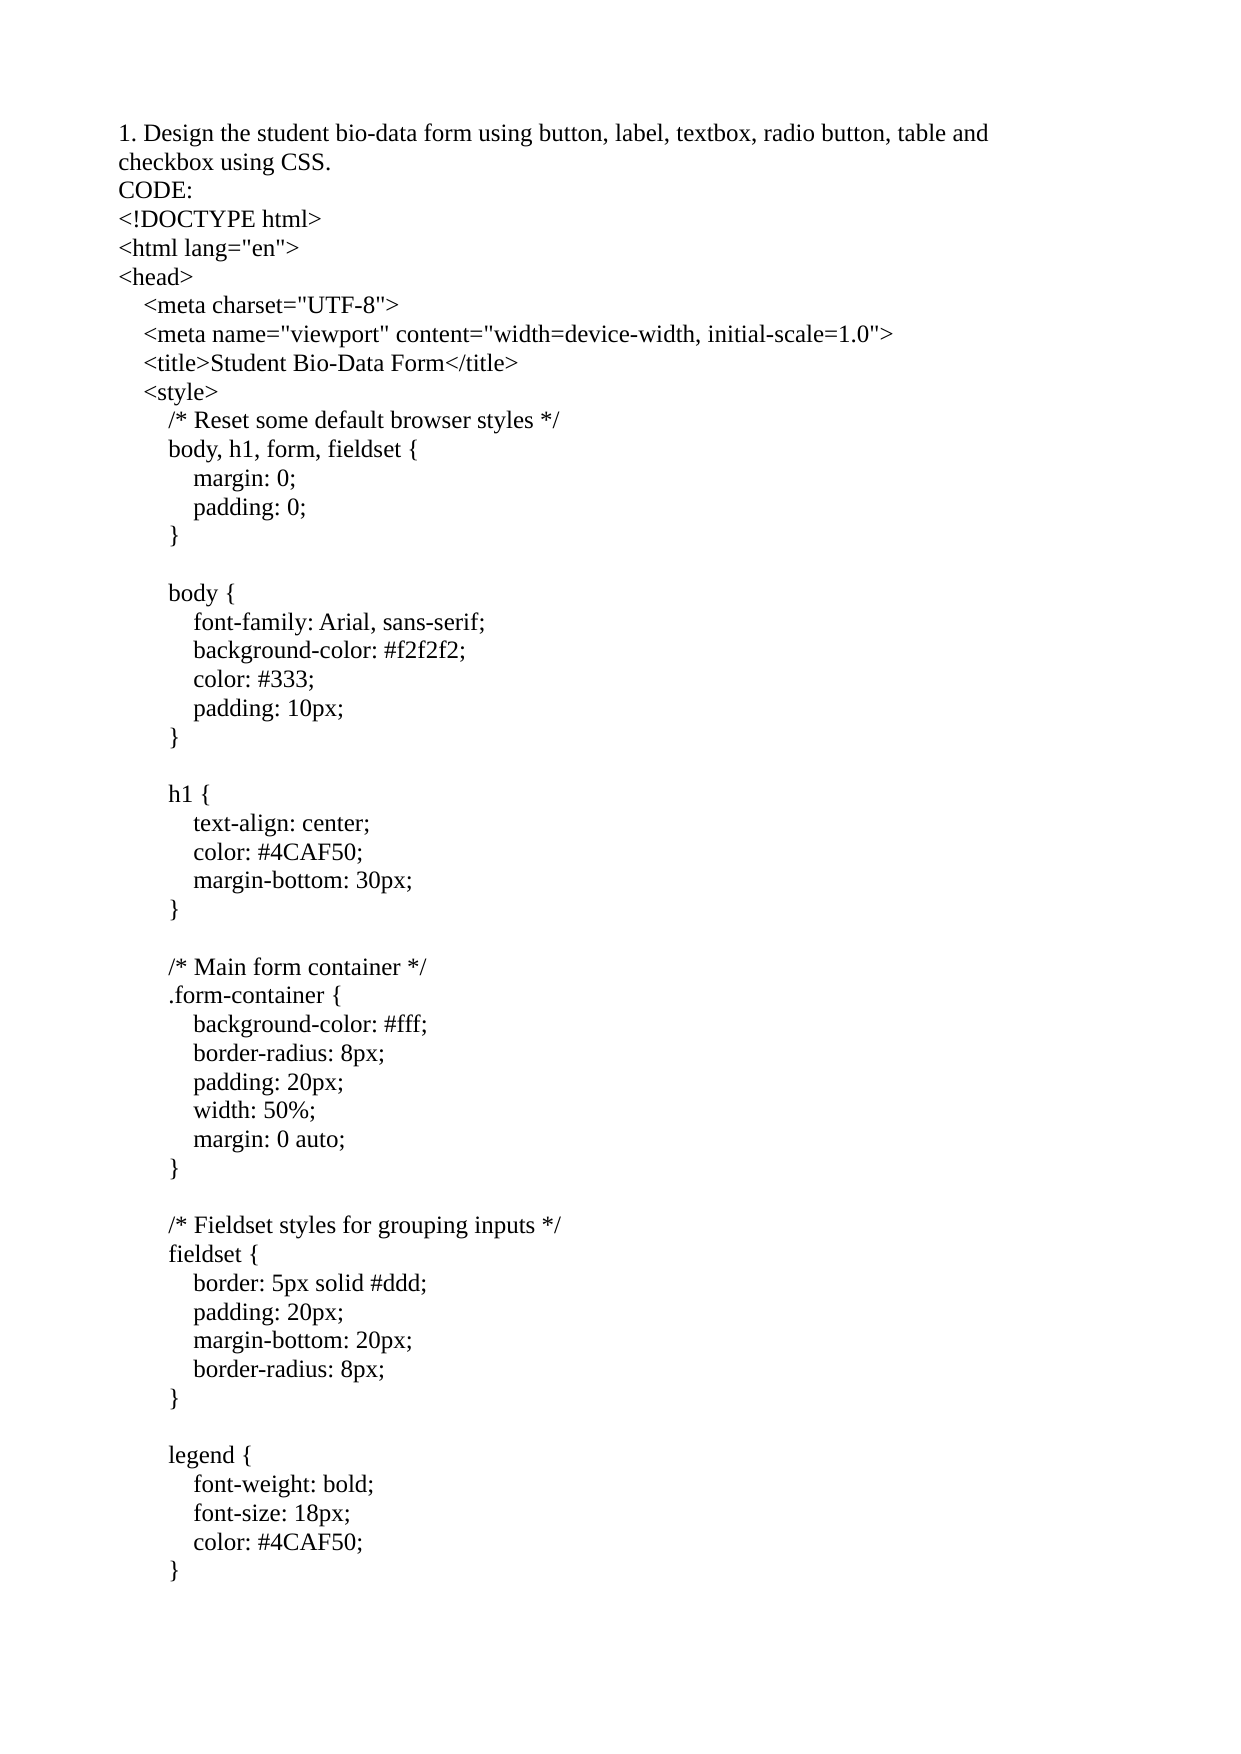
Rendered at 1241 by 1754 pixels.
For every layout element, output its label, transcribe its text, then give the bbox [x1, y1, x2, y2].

text fieldset { [118, 1239, 1122, 1268]
text /* Fieldset styles for grouping inputs */ [118, 1211, 1122, 1239]
text body, h1, form, fieldset { [118, 434, 1122, 463]
text font-size: 18px; [118, 1498, 1122, 1527]
text } [118, 1383, 1122, 1412]
text } [118, 722, 1122, 751]
text background-color: #fff; [118, 1009, 1122, 1038]
text } [118, 521, 1122, 549]
text color: #4CAF50; [118, 1527, 1122, 1556]
text <title>Student Bio-Data Form</title> [118, 348, 1122, 377]
text background-color: #f2f2f2; [118, 636, 1122, 664]
text .form-container { [118, 981, 1122, 1009]
text margin-bottom: 20px; [118, 1326, 1122, 1354]
text margin: 0 auto; [118, 1124, 1122, 1153]
text /* Reset some default browser styles */ [118, 406, 1122, 434]
text CODE: [118, 176, 1122, 204]
text <meta charset="UTF-8"> [118, 291, 1122, 319]
text border: 5px solid #ddd; [118, 1268, 1122, 1297]
text <style> [118, 377, 1122, 406]
text <html lang="en"> [118, 233, 1122, 262]
text text-align: center; [118, 808, 1122, 837]
text width: 50%; [118, 1096, 1122, 1124]
text color: #4CAF50; [118, 837, 1122, 866]
text color: #333; [118, 664, 1122, 693]
text checkbox using CSS. [118, 147, 1122, 176]
text /* Main form container */ [118, 952, 1122, 981]
text padding: 10px; [118, 693, 1122, 722]
text <!DOCTYPE html> [118, 204, 1122, 233]
text border-radius: 8px; [118, 1354, 1122, 1383]
text font-weight: bold; [118, 1469, 1122, 1498]
text legend { [118, 1441, 1122, 1469]
text } [118, 1556, 1122, 1584]
text body { [118, 578, 1122, 607]
text border-radius: 8px; [118, 1038, 1122, 1067]
text font-family: Arial, sans-serif; [118, 607, 1122, 636]
text 1. Design the student bio-data form using button, label, textbox, radio button, table and [118, 118, 1122, 147]
text padding: 0; [118, 492, 1122, 521]
text } [118, 894, 1122, 923]
text <meta name="viewport" content="width=device-width, initial-scale=1.0"> [118, 319, 1122, 348]
text margin: 0; [118, 463, 1122, 492]
text margin-bottom: 30px; [118, 866, 1122, 894]
text padding: 20px; [118, 1297, 1122, 1326]
text <head> [118, 262, 1122, 291]
text padding: 20px; [118, 1067, 1122, 1096]
text h1 { [118, 779, 1122, 808]
text } [118, 1153, 1122, 1182]
